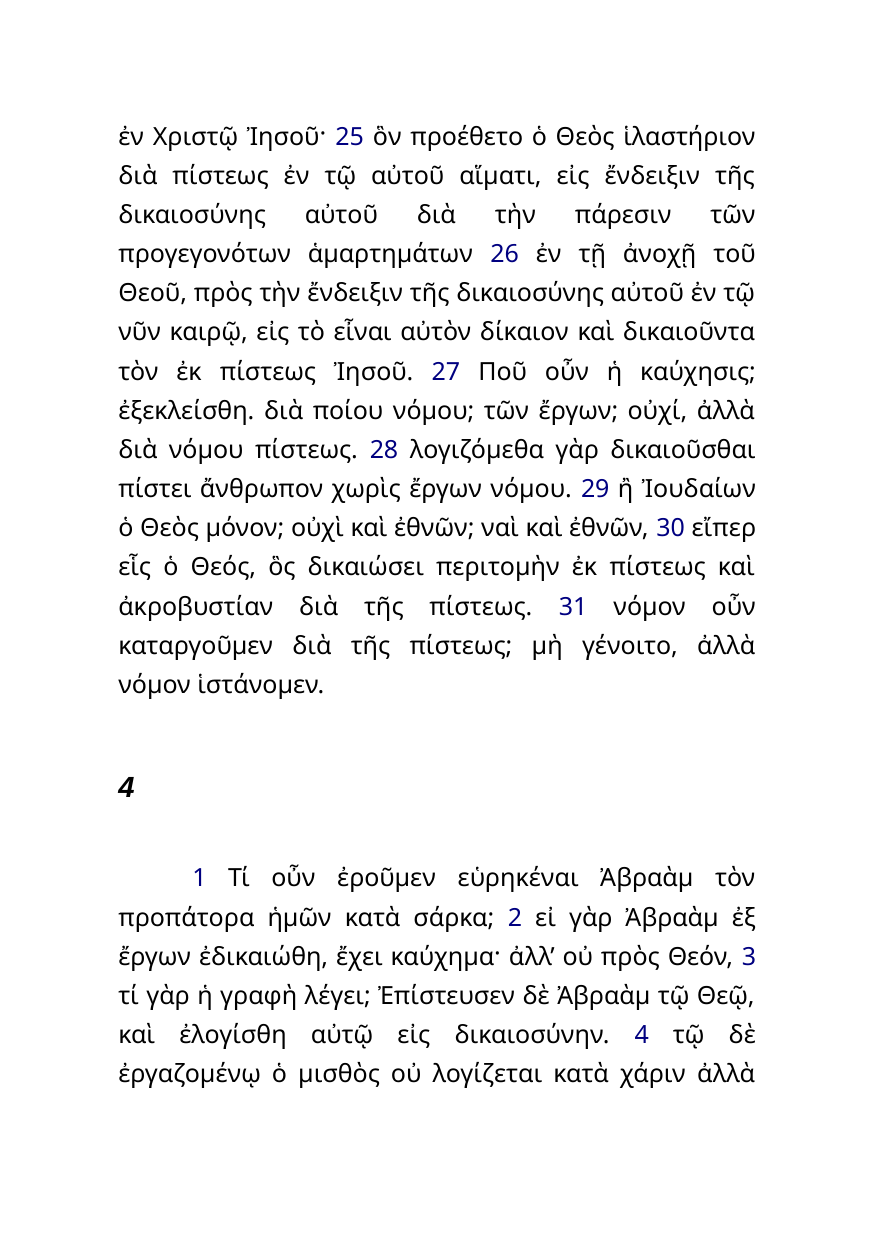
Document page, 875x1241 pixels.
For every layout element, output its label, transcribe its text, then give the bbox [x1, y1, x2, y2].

text ἐν Χριστῷ Ἰησοῦ· 25 ὃν προέθετο ὁ Θεὸς ἱλαστήριον διὰ πίστεως ἐν τῷ αὐτοῦ αἵματι, εἰς ἔνδειξιν τῆς δικαιοσύνης αὐτοῦ διὰ τὴν πάρεσιν τῶν προγεγονότων ἁμαρτημάτων 26 ἐν τῇ ἀνοχῇ τοῦ Θεοῦ, πρὸς τὴν ἔνδειξιν τῆς δικαιοσύνης αὐτοῦ ἐν τῷ νῦν καιρῷ, εἰς τὸ εἶναι αὐτὸν δίκαιον καὶ δικαιοῦντα τὸν ἐκ πίστεως Ἰησοῦ. 27 Ποῦ οὖν ἡ καύχησις; ἐξεκλείσθη. διὰ ποίου νόμου; τῶν ἔργων; οὐχί, ἀλλὰ διὰ νόμου πίστεως. 28 λογιζόμεθα γὰρ δικαιοῦσθαι πίστει ἄνθρωπον χωρὶς ἔργων νόμου. 29 ἢ Ἰουδαίων ὁ Θεὸς μόνον; οὐχὶ καὶ ἐθνῶν; ναὶ καὶ ἐθνῶν, 30 εἴπερ εἷς ὁ Θεός, ὃς δικαιώσει περιτομὴν ἐκ πίστεως καὶ ἀκροβυστίαν διὰ τῆς πίστεως. 31 νόμον οὖν καταργοῦμεν διὰ τῆς πίστεως; μὴ γένοιτο, ἀλλὰ νόμον ἱστάνομεν. [118, 118, 756, 701]
subtitle 4 [118, 770, 756, 803]
text 1 Τί οὖν ἐροῦμεν εὑρηκέναι Ἀβραὰμ τὸν προπάτορα ἡμῶν κατὰ σάρκα; 2 εἰ γὰρ Ἀβραὰμ ἐξ ἔργων ἐδικαιώθη, ἔχει καύχημα· ἀλλ’ οὐ πρὸς Θεόν, 3 τί γὰρ ἡ γραφὴ λέγει; Ἐπίστευσεν δὲ Ἀβραὰμ τῷ Θεῷ, καὶ ἐλογίσθη αὐτῷ εἰς δικαιοσύνην. 4 τῷ δὲ ἐργαζομένῳ ὁ μισθὸς οὐ λογίζεται κατὰ χάριν ἀλλὰ [118, 860, 756, 1090]
